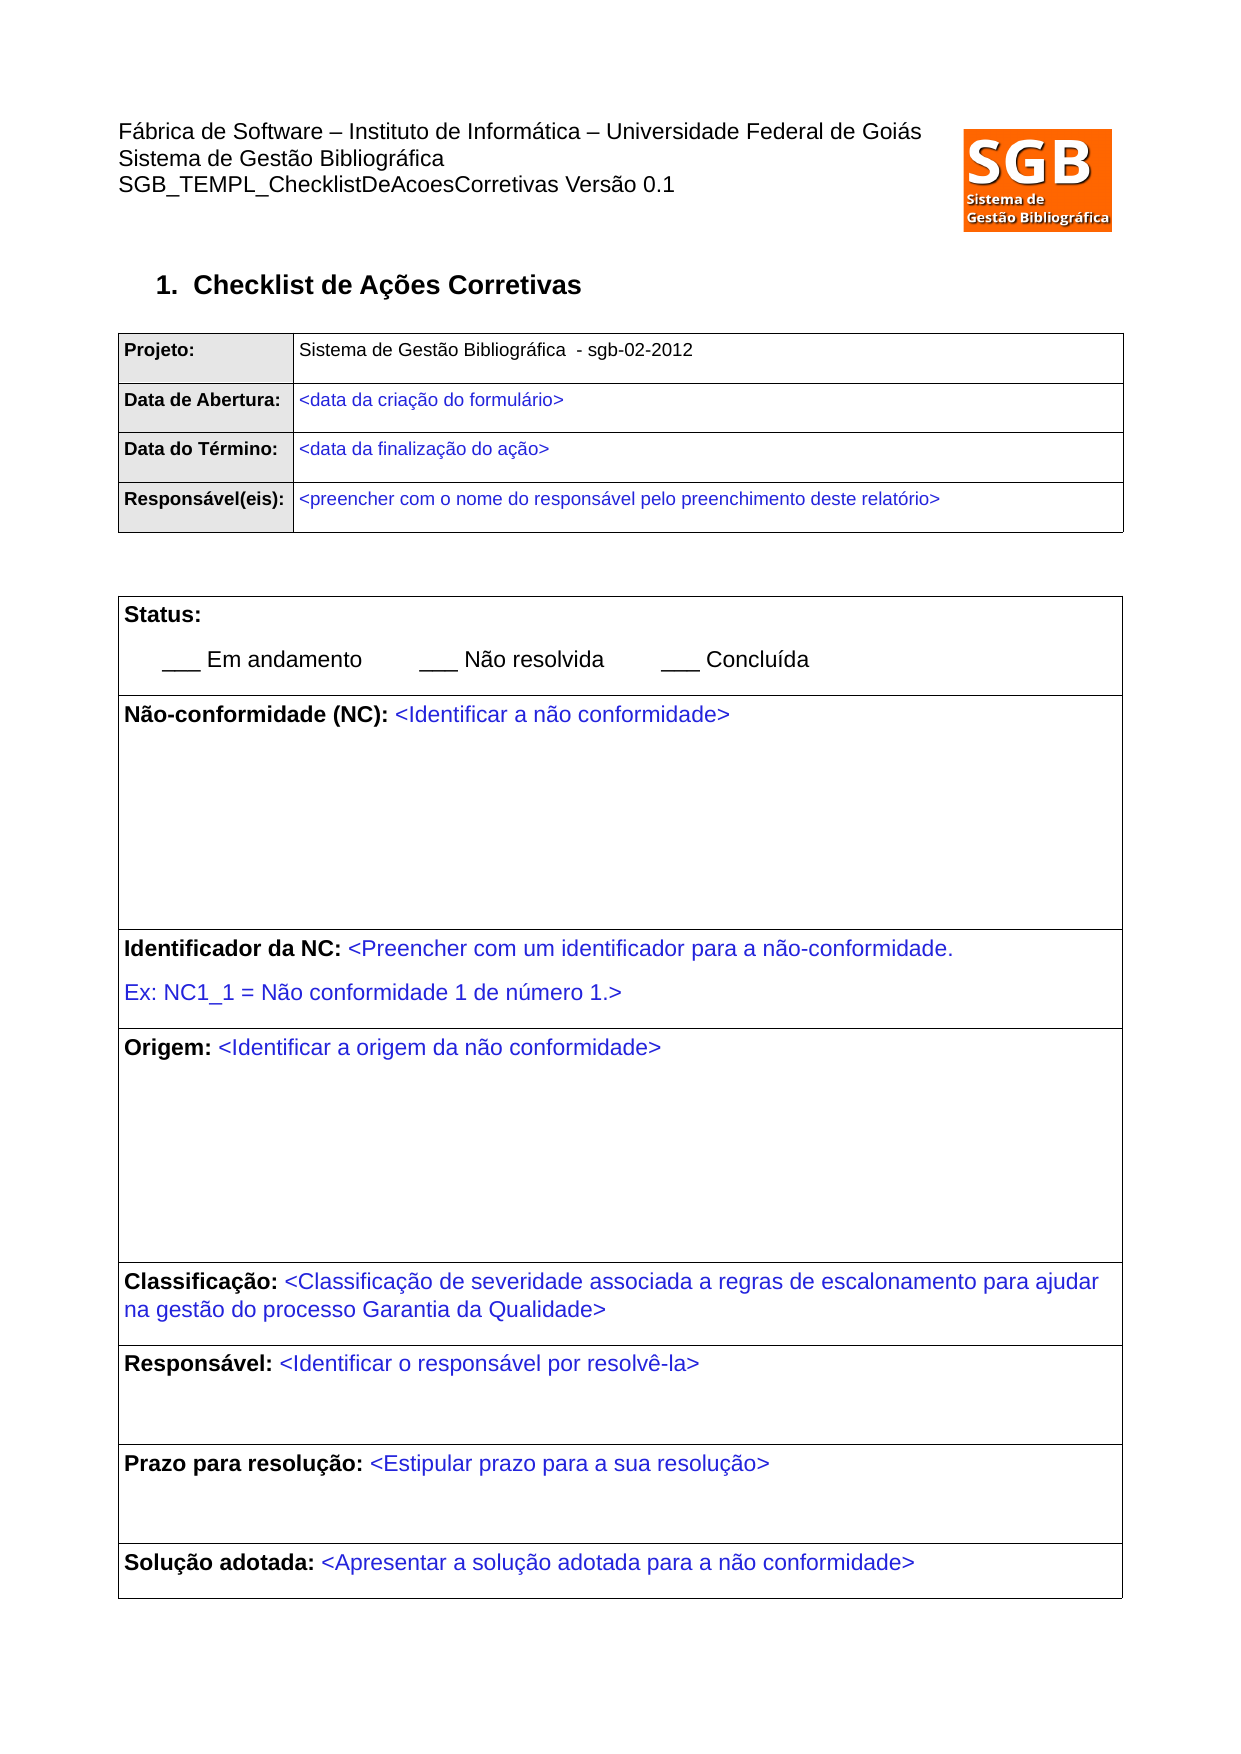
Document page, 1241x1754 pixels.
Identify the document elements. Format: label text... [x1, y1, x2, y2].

list Checklist de Ações Corretivas [156, 269, 1122, 300]
table_cell Data do Término: [119, 433, 293, 482]
table_cell Responsável: <Identificar o responsável por resolvê-la> [119, 1346, 1122, 1444]
table_cell <data da finalização do ação> [294, 433, 1123, 482]
table_header Status: ___ Em andamento ___ Não resolvida ___ Concluída [119, 597, 1122, 695]
table_header Sistema de Gestão Bibliográfica - sgb-02-2012 [294, 334, 1123, 382]
table_cell Identificador da NC: <Preencher com um identificador para a não-conformidade. Ex: NC1_1 = Não conformidade 1 de número 1.> [119, 930, 1122, 1028]
table_cell Origem: <Identificar a origem da não conformidade> [119, 1029, 1122, 1262]
table_cell <preencher com o nome do responsável pelo preenchimento deste relatório> [294, 483, 1123, 532]
table_cell Data de Abertura: [119, 384, 293, 432]
table_cell Prazo para resolução: <Estipular prazo para a sua resolução> [119, 1445, 1122, 1543]
table_header Projeto: [119, 334, 293, 382]
table_cell Responsável(eis): [119, 483, 293, 532]
table_cell <data da criação do formulário> [294, 384, 1123, 432]
table_cell Solução adotada: <Apresentar a solução adotada para a não conformidade> [119, 1544, 1122, 1598]
table_cell Não-conformidade (NC): <Identificar a não conformidade> [119, 696, 1122, 929]
table_cell Classificação: <Classificação de severidade associada a regras de escalonamento para ajudar na gestão do processo Garantia da Qualidade> [119, 1263, 1122, 1344]
picture [963, 129, 1112, 232]
